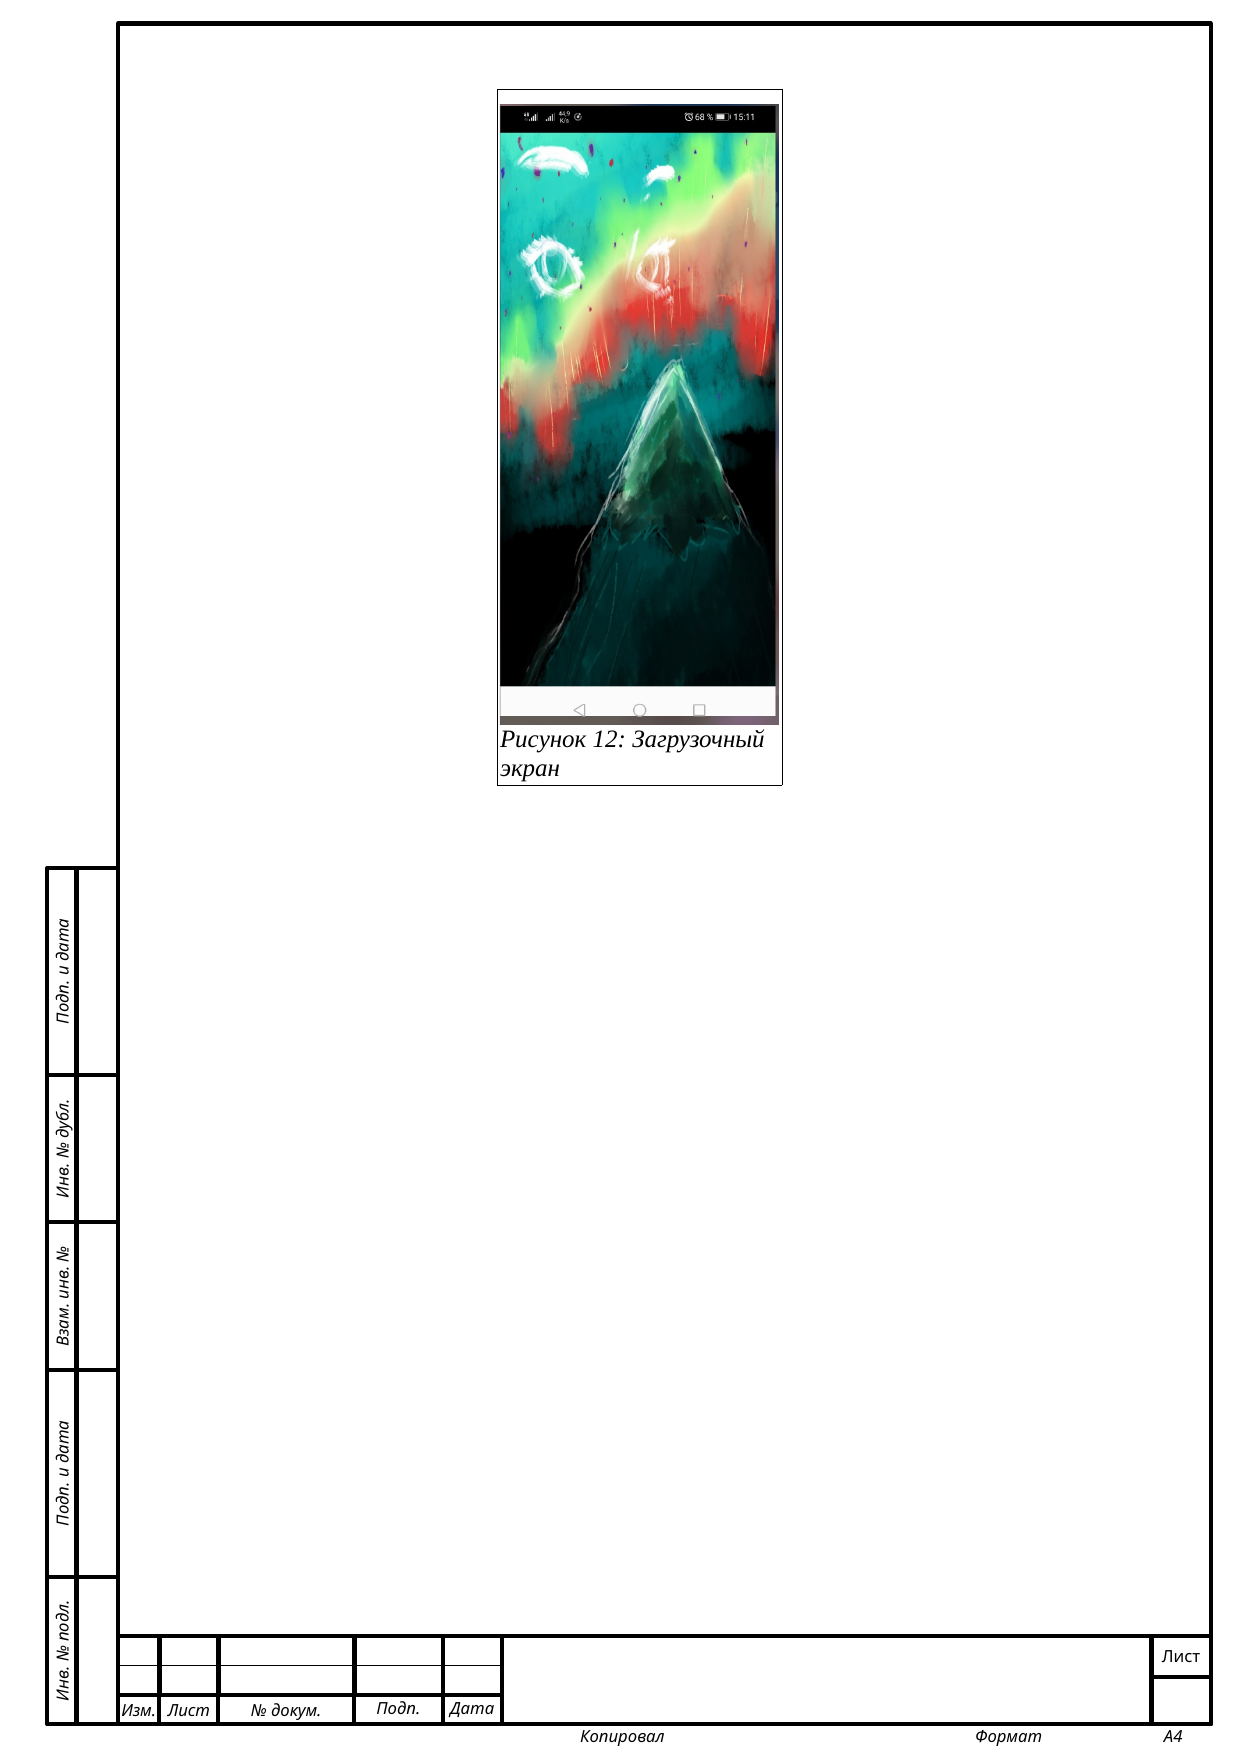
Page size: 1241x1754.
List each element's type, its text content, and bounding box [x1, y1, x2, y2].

text Рисунок 12: Загрузочный экран [500, 725, 779, 782]
picture [499, 104, 779, 725]
